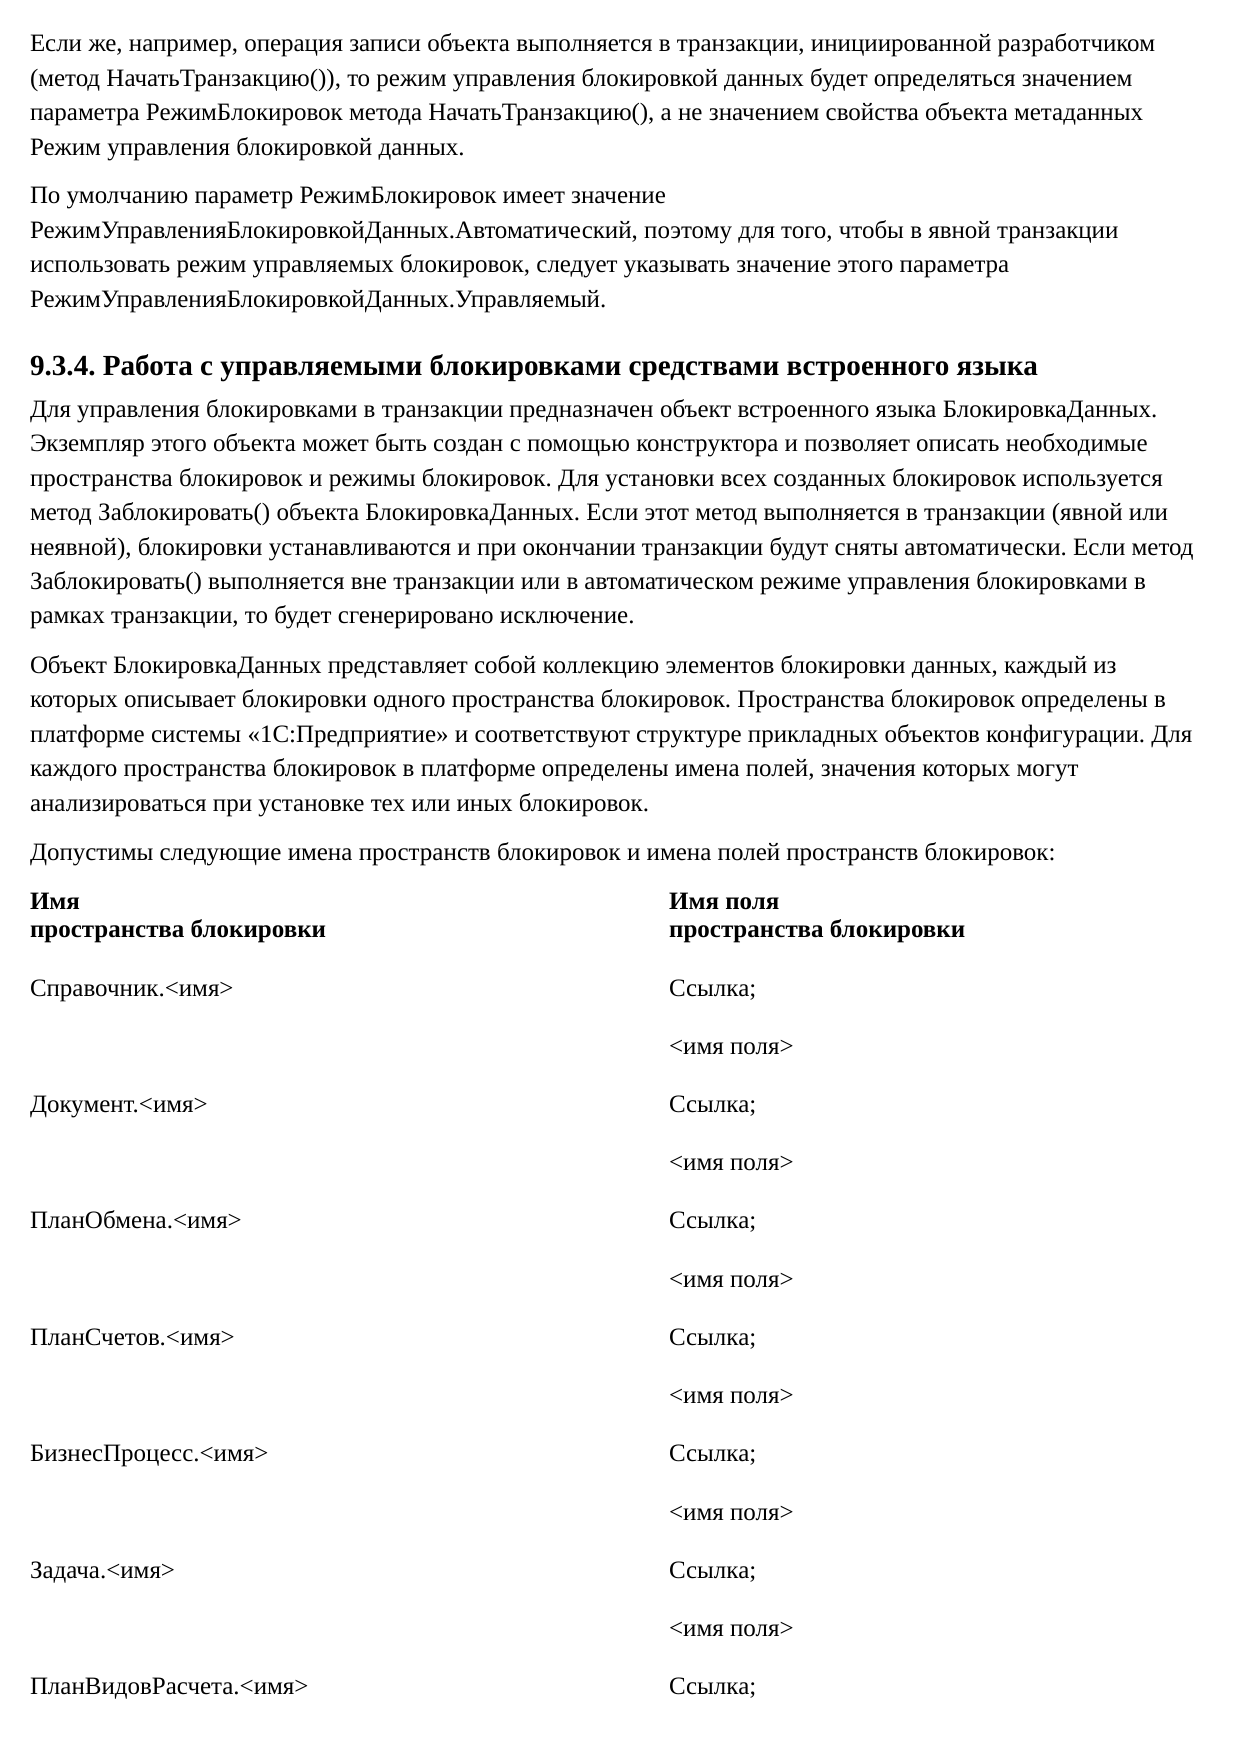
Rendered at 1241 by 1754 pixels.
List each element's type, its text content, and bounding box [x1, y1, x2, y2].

table_cell Справочник.<имя> [30, 973, 669, 1089]
text Допустимы следующие имена пространств блокировок и имена полей пространств блокировок: [30, 837, 1211, 865]
table_header Имя поля пространства блокировки [669, 886, 1211, 973]
table_header Имя пространства блокировки [30, 886, 669, 973]
table_cell Ссылка; <имя поля> [669, 1089, 1211, 1206]
table_cell ПланСчетов.<имя> [30, 1322, 669, 1438]
table_cell ПланВидовРасчета.<имя> [30, 1671, 669, 1730]
text Если же, например, операция записи объекта выполняется в транзакции, инициированной разработчиком (метод НачатьТранзакцию()), то режим управления блокировкой данных будет определяться значением параметра РежимБлокировок метода НачатьТранзакцию(), а не значением свойства объекта метаданных Режим управления блокировкой данных. [30, 28, 1211, 160]
table_cell Ссылка; [669, 1671, 1211, 1730]
table_cell БизнеcПроцесс.<имя> [30, 1439, 669, 1555]
text По умолчанию параметр РежимБлокировок имеет значение РежимУправленияБлокировкойДанных.Автоматический, поэтому для того, чтобы в явной транзакции использовать режим управляемых блокировок, следует указывать значение этого параметра РежимУправленияБлокировкойДанных.Управляемый. [30, 181, 1211, 313]
table_cell Ссылка; <имя поля> [669, 1439, 1211, 1555]
text Объект БлокировкаДанных представляет собой коллекцию элементов блокировки данных, каждый из которых описывает блокировки одного пространства блокировок. Пространства блокировок определены в платформе системы «1С:Предприятие» и соответствуют структуре прикладных объектов конфигурации. Для каждого пространства блокировок в платформе определены имена полей, значения которых могут анализироваться при установке тех или иных блокировок. [30, 650, 1211, 816]
table_cell Ссылка; <имя поля> [669, 1555, 1211, 1671]
table_cell Ссылка; <имя поля> [669, 1206, 1211, 1322]
table_cell Ссылка; <имя поля> [669, 1322, 1211, 1438]
table_cell Документ.<имя> [30, 1089, 669, 1206]
table_cell Ссылка; <имя поля> [669, 973, 1211, 1089]
table_cell ПланОбмена.<имя> [30, 1206, 669, 1322]
text Для управления блокировками в транзакции предназначен объект встроенного языка БлокировкаДанных. Экземпляр этого объекта может быть создан с помощью конструктора и позволяет описать необходимые пространства блокировок и режимы блокировок. Для установки всех созданных блокировок используется метод Заблокировать() объекта БлокировкаДанных. Если этот метод выполняется в транзакции (явной или неявной), блокировки устанавливаются и при окончании транзакции будут сняты автоматически. Если метод Заблокировать() выполняется вне транзакции или в автоматическом режиме управления блокировками в рамках транзакции, то будет сгенерировано исключение. [30, 394, 1211, 629]
subtitle 9.3.4. Работа с управляемыми блокировками средствами встроенного языка [30, 348, 1211, 381]
table_cell Задача.<имя> [30, 1555, 669, 1671]
